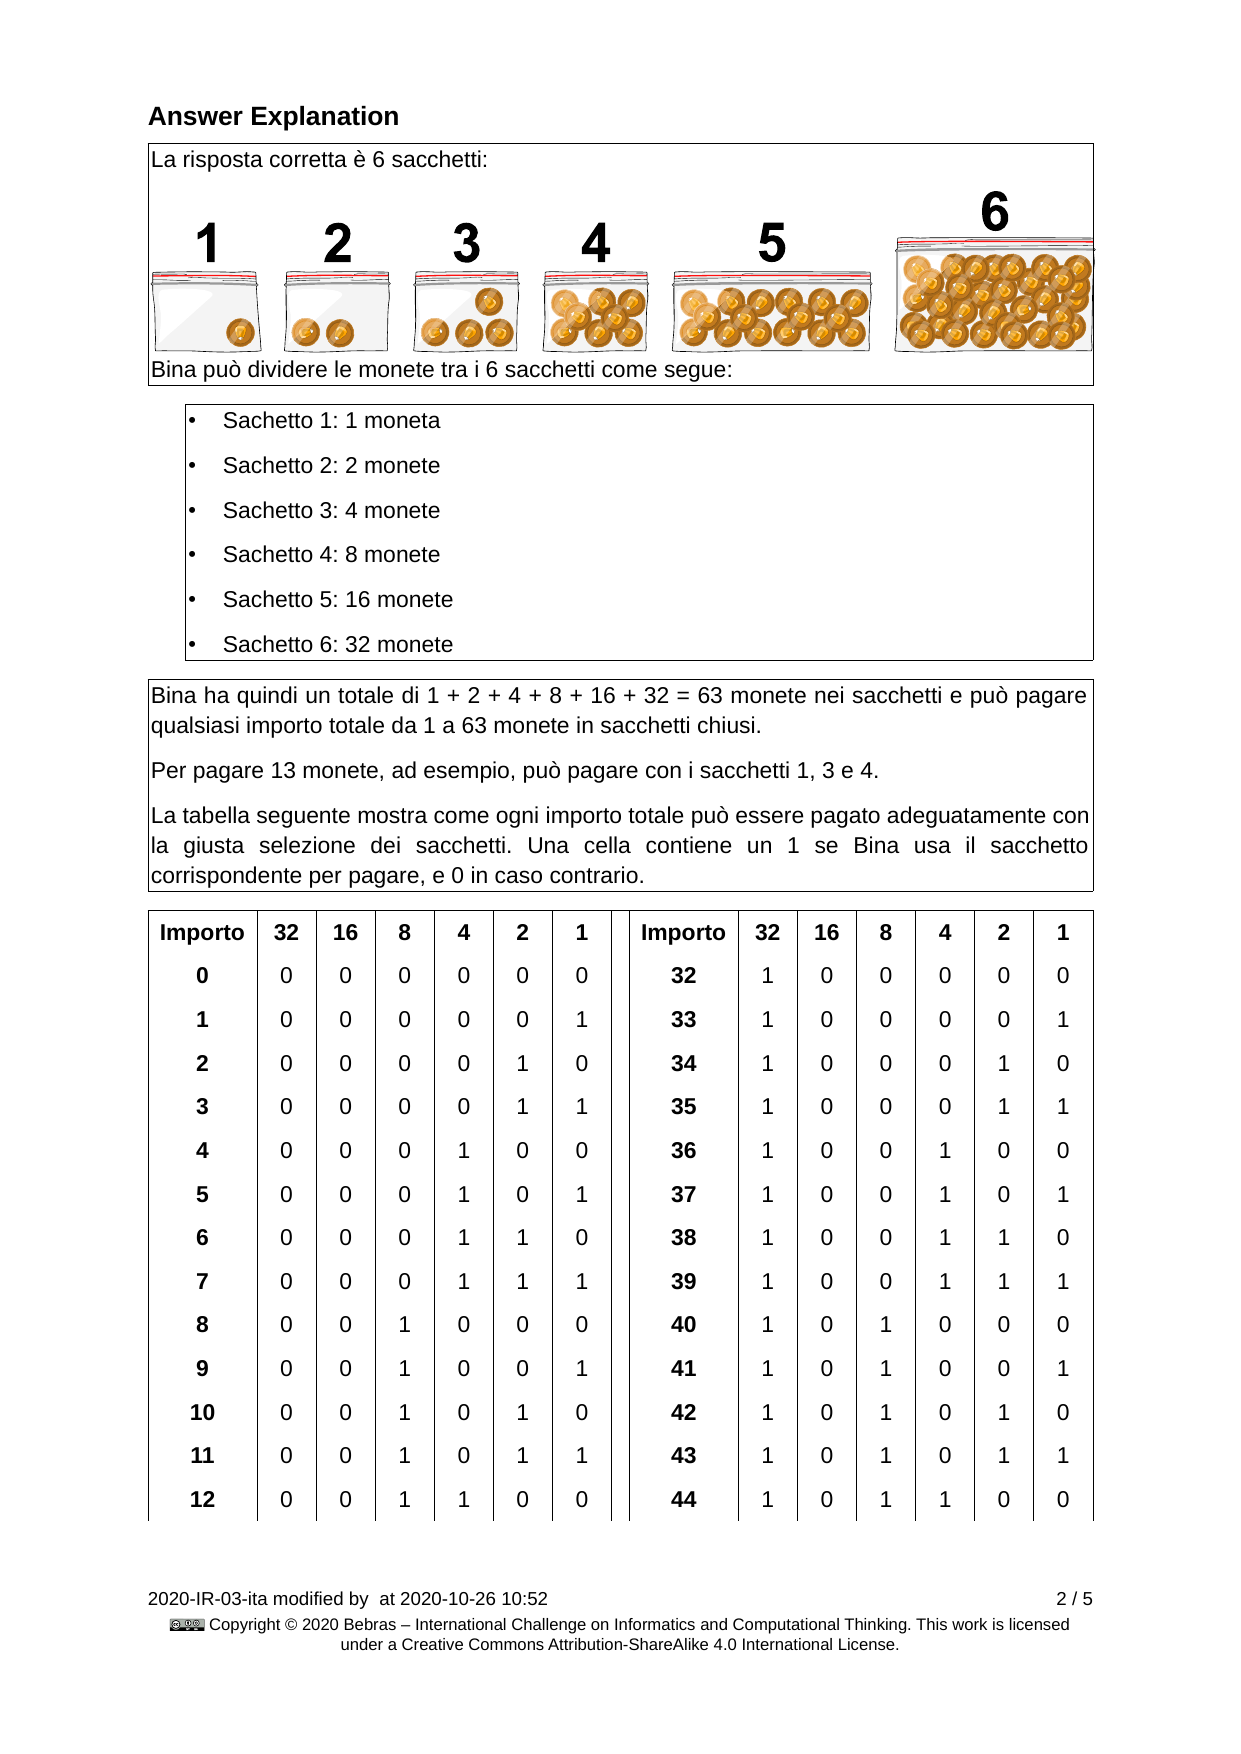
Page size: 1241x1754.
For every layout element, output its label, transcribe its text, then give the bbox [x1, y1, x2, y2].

table_cell 0 [258, 1303, 316, 1346]
table_cell 0 [317, 1172, 375, 1216]
table_cell [612, 1346, 629, 1390]
table_cell 0 [798, 1172, 856, 1216]
table_cell 0 [798, 1478, 856, 1521]
table_cell 1 [975, 1216, 1033, 1259]
table_cell 0 [1034, 1216, 1093, 1259]
table_cell 0 [317, 1478, 375, 1521]
table_cell 32 [630, 954, 738, 997]
table_cell 0 [435, 1041, 493, 1084]
table_header 1 [553, 911, 611, 954]
table_cell [612, 997, 629, 1041]
table_cell 0 [553, 1216, 611, 1259]
table_cell 0 [494, 1303, 552, 1346]
list Sachetto 6: 32 monete [186, 628, 1093, 660]
table_cell 0 [317, 1303, 375, 1346]
table_cell 1 [553, 1259, 611, 1303]
table_cell 0 [798, 1216, 856, 1259]
table_cell 0 [916, 1085, 974, 1128]
table_cell 0 [435, 1434, 493, 1477]
table_cell 0 [435, 997, 493, 1041]
table_cell 1 [739, 1172, 797, 1216]
table_cell 1 [857, 1346, 915, 1390]
table_cell 43 [630, 1434, 738, 1477]
table_cell 1 [376, 1303, 434, 1346]
table_cell 0 [857, 1172, 915, 1216]
table_cell 3 [149, 1085, 257, 1128]
table_cell 44 [630, 1478, 738, 1521]
table_cell 0 [553, 1478, 611, 1521]
table_cell 0 [916, 954, 974, 997]
table_cell 1 [1034, 1085, 1093, 1128]
table_cell 0 [494, 1346, 552, 1390]
table_cell 0 [317, 1085, 375, 1128]
table_cell 1 [435, 1478, 493, 1521]
table_cell 0 [1034, 1303, 1093, 1346]
table_cell 1 [975, 1041, 1033, 1084]
table_cell 0 [435, 1346, 493, 1390]
table_cell 1 [553, 1346, 611, 1390]
table_cell 0 [317, 1216, 375, 1259]
table_header 16 [798, 911, 856, 954]
table_cell 1 [553, 1434, 611, 1477]
list Sachetto 1: 1 moneta [186, 405, 1093, 433]
table_cell 0 [1034, 1478, 1093, 1521]
table_cell 1 [739, 1128, 797, 1172]
table_cell 0 [376, 997, 434, 1041]
table_cell 0 [376, 1172, 434, 1216]
table_cell 1 [435, 1128, 493, 1172]
table_cell 0 [317, 1041, 375, 1084]
table_cell [612, 1434, 629, 1477]
table_cell 12 [149, 1478, 257, 1521]
table_cell 8 [149, 1303, 257, 1346]
table_cell 0 [916, 1303, 974, 1346]
table_cell 0 [258, 1085, 316, 1128]
table_header 1 [1034, 911, 1093, 954]
table_cell 0 [798, 1041, 856, 1084]
table_cell 0 [494, 997, 552, 1041]
table_cell 0 [798, 1303, 856, 1346]
table_cell 0 [857, 997, 915, 1041]
table_cell 1 [916, 1128, 974, 1172]
table_cell 1 [739, 1434, 797, 1477]
table_cell 0 [258, 997, 316, 1041]
table_cell 0 [435, 1390, 493, 1434]
table_cell 1 [916, 1172, 974, 1216]
table_cell 39 [630, 1259, 738, 1303]
table_cell 0 [494, 1172, 552, 1216]
table_cell 34 [630, 1041, 738, 1084]
table_cell 0 [376, 1041, 434, 1084]
table_cell 0 [435, 1085, 493, 1128]
table_cell 1 [975, 1259, 1033, 1303]
table_cell 0 [258, 1172, 316, 1216]
table_cell 0 [317, 1128, 375, 1172]
table_cell 0 [798, 1085, 856, 1128]
table_cell 1 [857, 1303, 915, 1346]
table_cell 1 [376, 1434, 434, 1477]
table_cell 1 [739, 997, 797, 1041]
table_cell 0 [376, 954, 434, 997]
table_cell 0 [798, 1434, 856, 1477]
table_cell 1 [149, 997, 257, 1041]
table_cell 0 [435, 954, 493, 997]
table_header 2 [975, 911, 1033, 954]
table_header Importo [149, 911, 257, 954]
table_cell 1 [975, 1434, 1033, 1477]
table_cell 0 [975, 954, 1033, 997]
table_cell 1 [494, 1434, 552, 1477]
text La risposta corretta è 6 sacchetti: [149, 144, 1093, 173]
table_cell 41 [630, 1346, 738, 1390]
table_cell 0 [857, 1128, 915, 1172]
list Sachetto 4: 8 monete [186, 538, 1093, 568]
table_cell 0 [975, 1172, 1033, 1216]
text Bina ha quindi un totale di 1 + 2 + 4 + 8 + 16 + 32 = 63 monete nei sacchetti e può pagare qualsiasi importo totale da 1 a 63 monete in sacchetti chiusi. [149, 680, 1093, 738]
table_cell 0 [798, 954, 856, 997]
table_cell 0 [317, 1434, 375, 1477]
table_cell 0 [1034, 1041, 1093, 1084]
table_cell 0 [317, 1346, 375, 1390]
table_cell 0 [857, 1085, 915, 1128]
table_cell 0 [553, 954, 611, 997]
table_cell [612, 1303, 629, 1346]
table_cell 1 [916, 1478, 974, 1521]
table_cell 1 [739, 1085, 797, 1128]
table_cell 0 [317, 1390, 375, 1434]
table_cell 0 [258, 1041, 316, 1084]
text La tabella seguente mostra come ogni importo totale può essere pagato adeguatamente con la giusta selezione dei sacchetti. Una cella contiene un 1 se Bina usa il sacchetto corrispondente per pagare, e 0 in caso contrario. [149, 799, 1093, 891]
table_cell 0 [1034, 1128, 1093, 1172]
table_cell 0 [975, 1303, 1033, 1346]
table_cell 1 [553, 1085, 611, 1128]
table_header 32 [739, 911, 797, 954]
table_cell 1 [494, 1259, 552, 1303]
table_cell 1 [739, 1259, 797, 1303]
table_cell [612, 954, 629, 997]
table_header 16 [317, 911, 375, 954]
list Sachetto 3: 4 monete [186, 494, 1093, 523]
table_cell 1 [739, 1303, 797, 1346]
table_cell 1 [739, 954, 797, 997]
table_cell 1 [916, 1216, 974, 1259]
table_cell 1 [553, 997, 611, 1041]
table_cell 1 [916, 1259, 974, 1303]
table_cell 1 [739, 1216, 797, 1259]
table_cell 0 [975, 997, 1033, 1041]
table_cell 0 [258, 1259, 316, 1303]
list Sachetto 2: 2 monete [186, 449, 1093, 478]
table_cell 0 [376, 1128, 434, 1172]
table_cell 4 [149, 1128, 257, 1172]
table_header 8 [857, 911, 915, 954]
table_cell 0 [916, 997, 974, 1041]
table_cell 11 [149, 1434, 257, 1477]
table_cell 1 [739, 1346, 797, 1390]
table_cell 1 [435, 1259, 493, 1303]
table_cell 0 [798, 1390, 856, 1434]
table_cell 0 [1034, 954, 1093, 997]
table_header 32 [258, 911, 316, 954]
table_cell 0 [916, 1434, 974, 1477]
table_cell 1 [857, 1434, 915, 1477]
table_cell [612, 1172, 629, 1216]
table_cell 2 [149, 1041, 257, 1084]
table_header 2 [494, 911, 552, 954]
table_cell 0 [553, 1390, 611, 1434]
table_cell 0 [798, 1128, 856, 1172]
table_cell 0 [798, 1259, 856, 1303]
table_cell [612, 1390, 629, 1434]
table_cell 0 [258, 1216, 316, 1259]
table_cell 1 [1034, 997, 1093, 1041]
table_cell 0 [916, 1346, 974, 1390]
table_cell 1 [494, 1390, 552, 1434]
subtitle Answer Explanation [148, 100, 1093, 131]
table_cell 0 [857, 1259, 915, 1303]
table_cell 0 [149, 954, 257, 997]
table_cell 6 [149, 1216, 257, 1259]
table_cell 1 [739, 1041, 797, 1084]
table_cell 0 [376, 1085, 434, 1128]
table_cell 7 [149, 1259, 257, 1303]
table_header 4 [435, 911, 493, 954]
table_cell 1 [494, 1216, 552, 1259]
table_cell 0 [553, 1041, 611, 1084]
table_cell 1 [739, 1390, 797, 1434]
table_cell 1 [435, 1172, 493, 1216]
table_cell 0 [317, 954, 375, 997]
table_cell 0 [376, 1216, 434, 1259]
table_cell 0 [857, 954, 915, 997]
table_cell 33 [630, 997, 738, 1041]
table_cell 37 [630, 1172, 738, 1216]
table_cell 1 [376, 1346, 434, 1390]
table_cell 0 [857, 1041, 915, 1084]
table_cell 0 [258, 1346, 316, 1390]
table_cell 1 [376, 1478, 434, 1521]
table_cell 9 [149, 1346, 257, 1390]
table_cell 1 [1034, 1346, 1093, 1390]
table_cell 0 [857, 1216, 915, 1259]
table_cell [612, 1128, 629, 1172]
table_cell 5 [149, 1172, 257, 1216]
table_cell 1 [975, 1390, 1033, 1434]
table_cell 1 [739, 1478, 797, 1521]
table_cell 1 [1034, 1259, 1093, 1303]
table_cell 0 [376, 1259, 434, 1303]
table_header Importo [630, 911, 738, 954]
table_cell 0 [553, 1303, 611, 1346]
table_cell 0 [317, 1259, 375, 1303]
text Bina può dividere le monete tra i 6 sacchetti come segue: [149, 188, 1093, 385]
table_cell 1 [975, 1085, 1033, 1128]
table_cell 0 [258, 1478, 316, 1521]
table_cell 0 [435, 1303, 493, 1346]
table_cell 1 [494, 1085, 552, 1128]
table_cell 0 [916, 1390, 974, 1434]
table_cell 35 [630, 1085, 738, 1128]
table_cell 0 [553, 1128, 611, 1172]
table_cell 0 [494, 1478, 552, 1521]
table_cell 0 [975, 1346, 1033, 1390]
table_header [612, 911, 629, 954]
table_cell 0 [975, 1128, 1033, 1172]
table_cell 0 [975, 1478, 1033, 1521]
table_cell 0 [258, 954, 316, 997]
table_cell 1 [376, 1390, 434, 1434]
table_cell 0 [317, 997, 375, 1041]
table_cell [612, 1259, 629, 1303]
table_cell 1 [435, 1216, 493, 1259]
table_cell 1 [1034, 1172, 1093, 1216]
table_cell 10 [149, 1390, 257, 1434]
list Sachetto 5: 16 monete [186, 583, 1093, 613]
table_header 8 [376, 911, 434, 954]
table_cell 0 [494, 954, 552, 997]
table_cell 1 [857, 1390, 915, 1434]
table_cell 0 [916, 1041, 974, 1084]
table_cell 0 [798, 997, 856, 1041]
table_cell 0 [494, 1128, 552, 1172]
table_cell 1 [1034, 1434, 1093, 1477]
table_cell [612, 1085, 629, 1128]
table_cell 38 [630, 1216, 738, 1259]
table_cell 0 [258, 1434, 316, 1477]
table_cell 36 [630, 1128, 738, 1172]
table_cell [612, 1216, 629, 1259]
text Per pagare 13 monete, ad esempio, può pagare con i sacchetti 1, 3 e 4. [149, 754, 1093, 783]
table_header 4 [916, 911, 974, 954]
table_cell 0 [258, 1390, 316, 1434]
table_cell 42 [630, 1390, 738, 1434]
table_cell 0 [1034, 1390, 1093, 1434]
table_cell 40 [630, 1303, 738, 1346]
table_cell 1 [857, 1478, 915, 1521]
table_cell [612, 1041, 629, 1084]
table_cell [612, 1478, 629, 1521]
table_cell 0 [258, 1128, 316, 1172]
table_cell 0 [798, 1346, 856, 1390]
table_cell 1 [494, 1041, 552, 1084]
table_cell 1 [553, 1172, 611, 1216]
